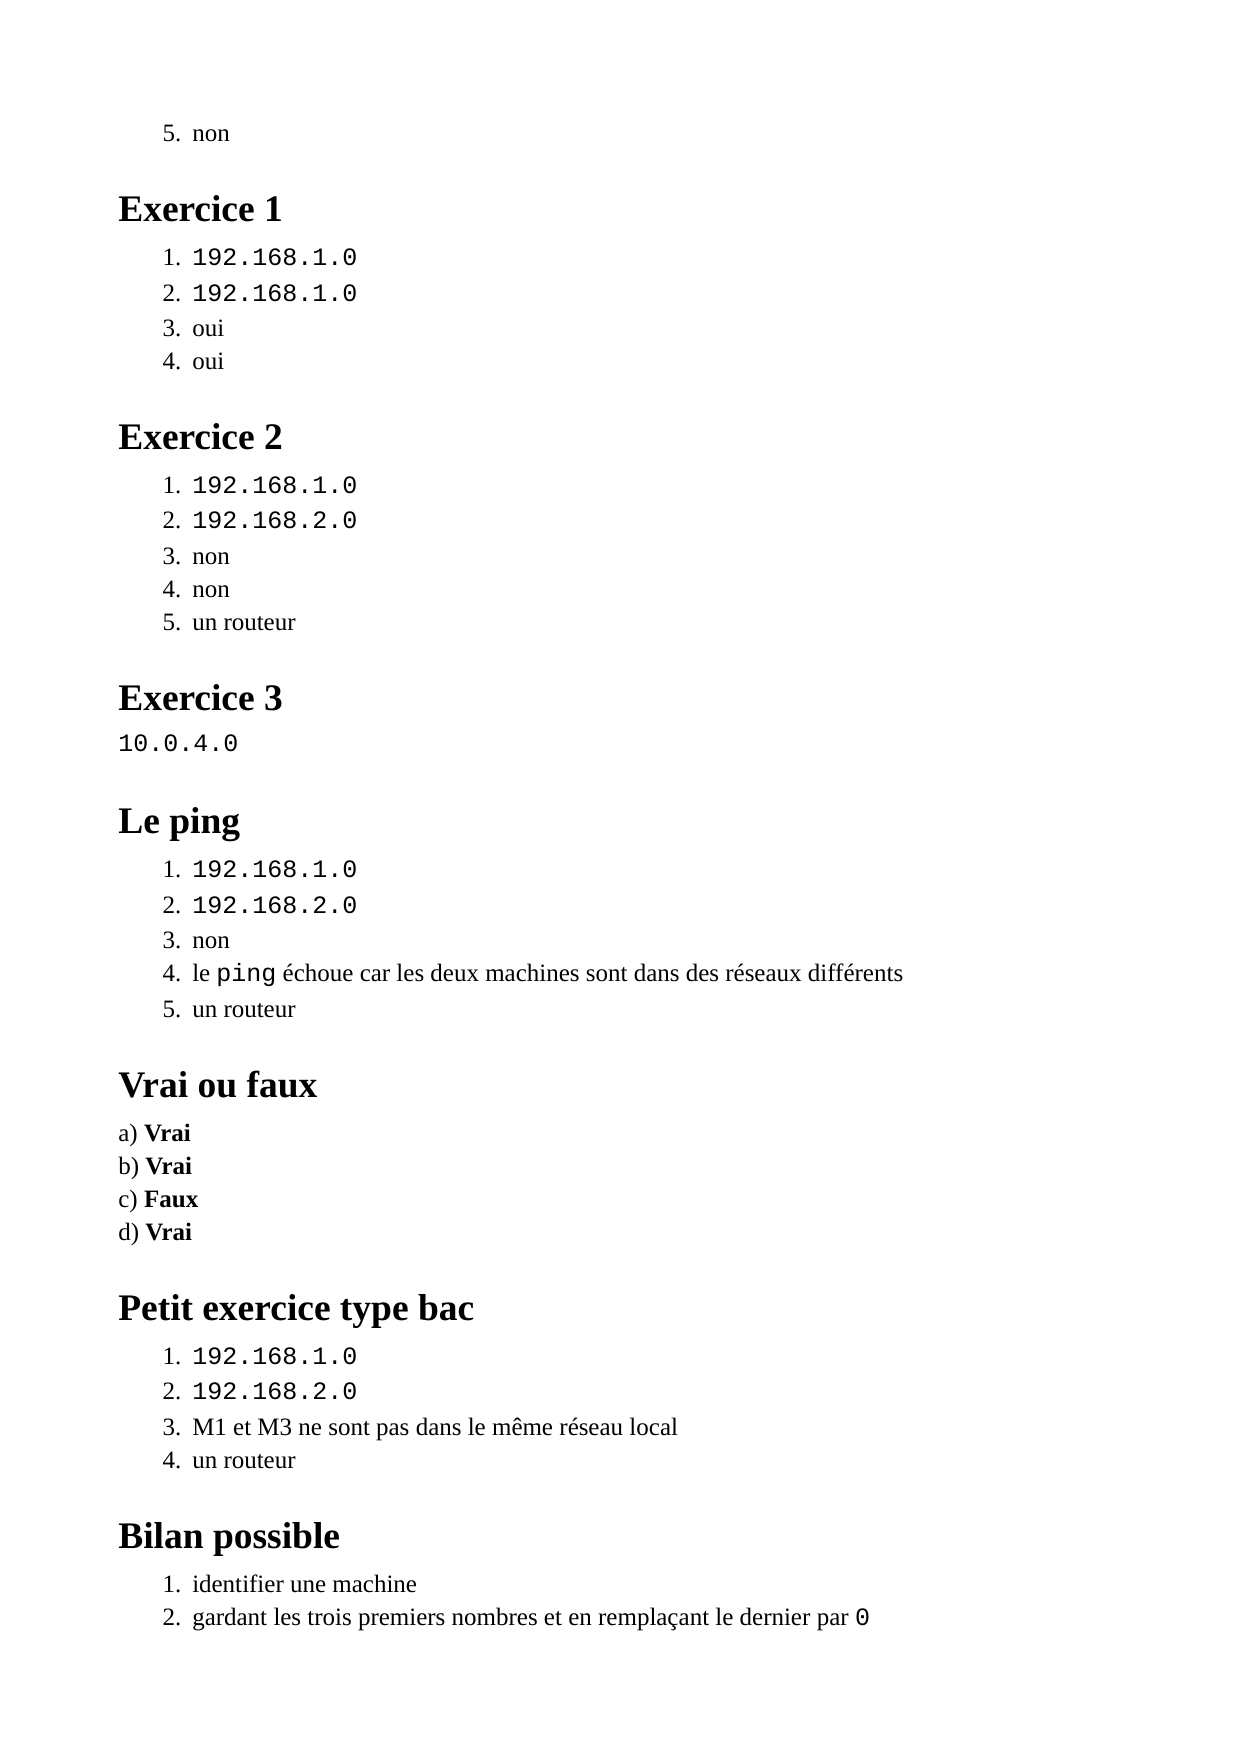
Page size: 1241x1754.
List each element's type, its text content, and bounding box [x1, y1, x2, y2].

list M1 et M3 ne sont pas dans le même réseau local [162, 1412, 1122, 1441]
list 192.168.1.0 [162, 854, 1122, 885]
subtitle Vrai ou faux [118, 1062, 1122, 1105]
list non [162, 925, 1122, 954]
list 192.168.2.0 [162, 890, 1122, 921]
subtitle Exercice 3 [118, 675, 1122, 718]
list un routeur [162, 1445, 1122, 1474]
list 192.168.2.0 [162, 506, 1122, 536]
list oui [162, 346, 1122, 375]
list 192.168.1.0 [162, 1341, 1122, 1372]
list le ping échoue car les deux machines sont dans des réseaux différents [162, 958, 1122, 989]
list non [162, 118, 1122, 147]
text a) Vrai b) Vrai c) Faux d) Vrai [118, 1118, 1122, 1246]
list 192.168.1.0 [162, 278, 1122, 308]
list oui [162, 313, 1122, 342]
subtitle Bilan possible [118, 1513, 1122, 1556]
text 10.0.4.0 [118, 731, 1122, 759]
list non [162, 574, 1122, 603]
subtitle Exercice 1 [118, 187, 1122, 230]
list un routeur [162, 994, 1122, 1023]
list 192.168.1.0 [162, 242, 1122, 273]
subtitle Exercice 2 [118, 414, 1122, 458]
list un routeur [162, 607, 1122, 636]
list identifier une machine [162, 1569, 1122, 1598]
list 192.168.1.0 [162, 470, 1122, 501]
list 192.168.2.0 [162, 1376, 1122, 1407]
list non [162, 541, 1122, 570]
subtitle Le ping [118, 799, 1122, 842]
subtitle Petit exercice type bac [118, 1285, 1122, 1328]
list gardant les trois premiers nombres et en remplaçant le dernier par 0 [162, 1602, 1122, 1633]
